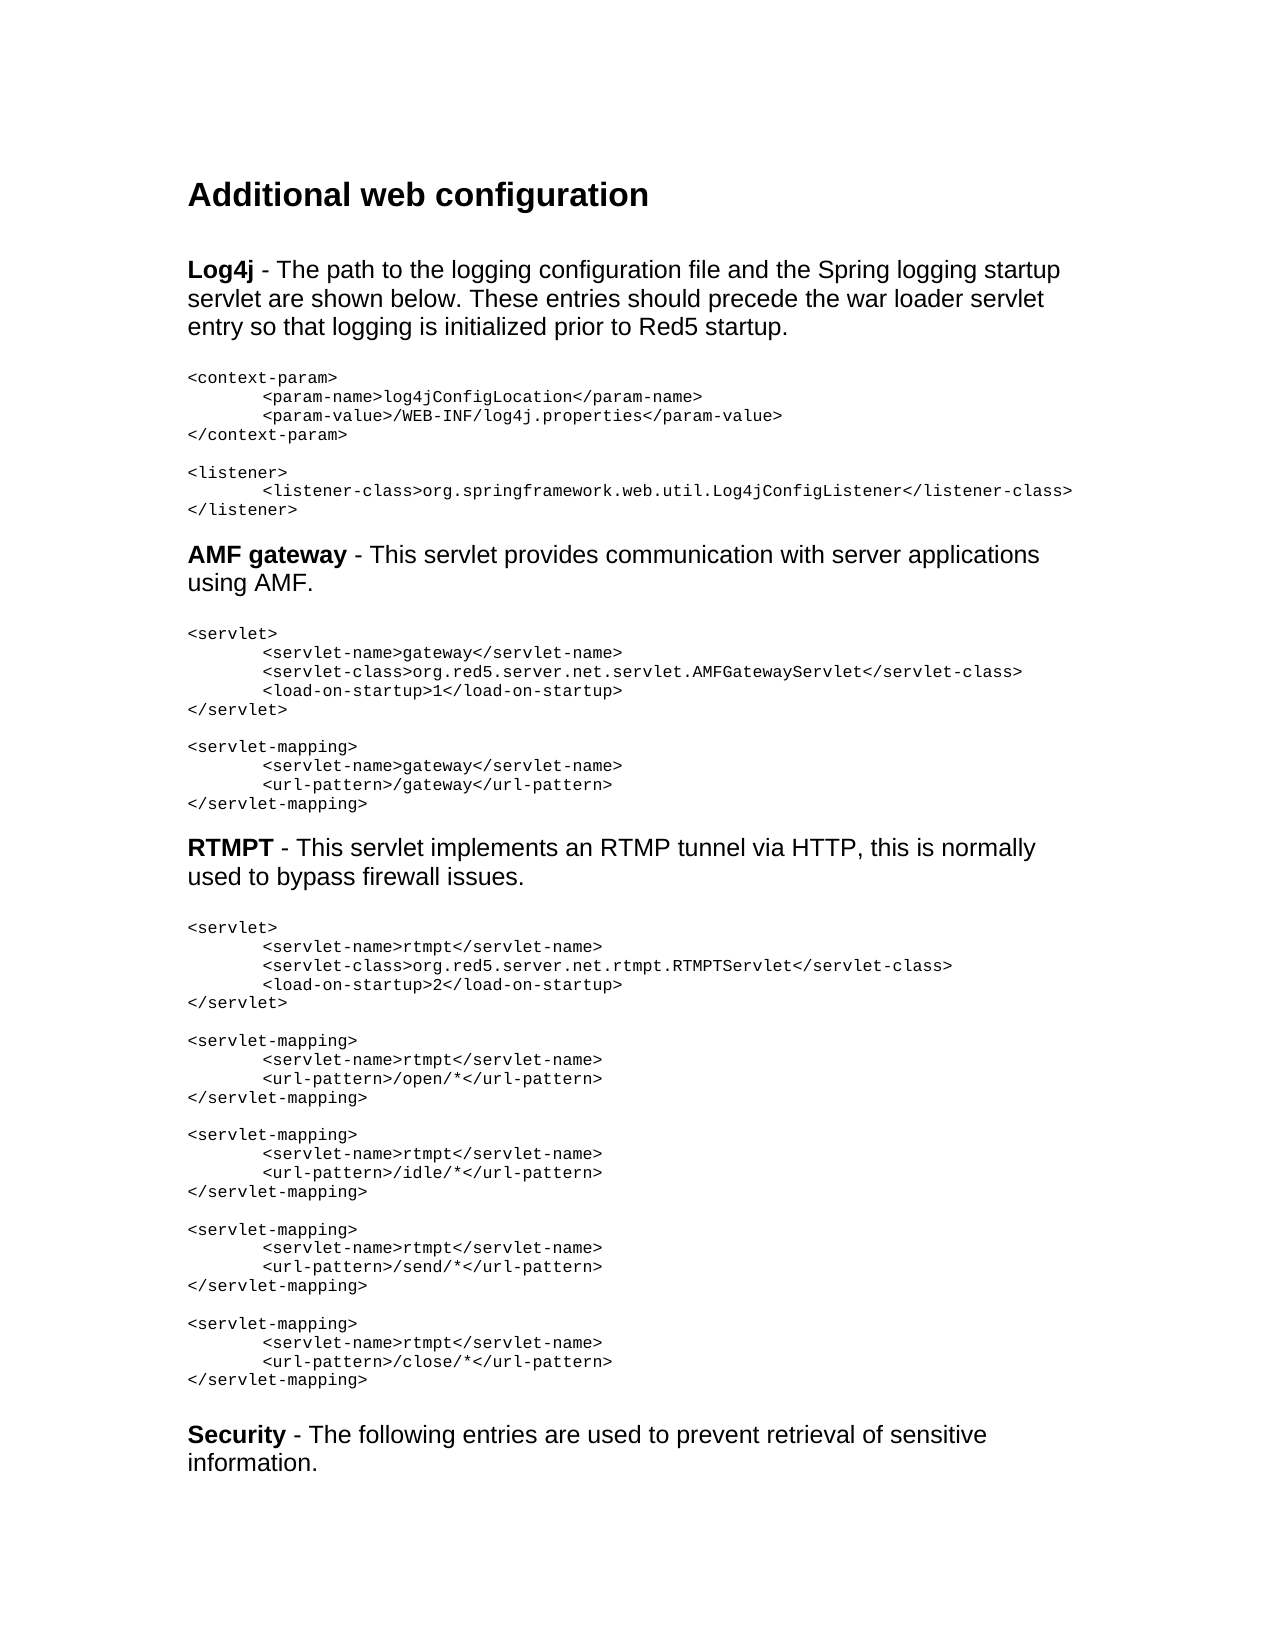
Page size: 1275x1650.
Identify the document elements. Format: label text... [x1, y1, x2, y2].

text <listener> [187, 464, 1087, 483]
text <servlet-name>gateway</servlet-name> [187, 758, 1087, 777]
text <url-pattern>/close/*</url-pattern> [187, 1353, 1087, 1372]
text <servlet-mapping> [187, 1221, 1087, 1240]
text <servlet-class>org.red5.server.net.rtmpt.RTMPTServlet</servlet-class> [187, 957, 1087, 976]
text <servlet-mapping> [187, 1033, 1087, 1051]
text </servlet-mapping> [187, 1183, 1087, 1202]
text <servlet-name>rtmpt</servlet-name> [187, 1334, 1087, 1353]
text <load-on-startup>1</load-on-startup> [187, 682, 1087, 701]
text <url-pattern>/gateway</url-pattern> [187, 777, 1087, 796]
text <servlet-mapping> [187, 1127, 1087, 1146]
text <url-pattern>/open/*</url-pattern> [187, 1070, 1087, 1089]
text </servlet-mapping> [187, 796, 1087, 814]
text <listener-class>org.springframework.web.util.Log4jConfigListener</listener-class> [187, 483, 1087, 502]
text <load-on-startup>2</load-on-startup> [187, 976, 1087, 995]
text <param-name>log4jConfigLocation</param-name> [187, 389, 1087, 408]
text <servlet-name>rtmpt</servlet-name> [187, 1240, 1087, 1259]
text <servlet-name>gateway</servlet-name> [187, 645, 1087, 663]
text <servlet> [187, 919, 1087, 938]
text <url-pattern>/send/*</url-pattern> [187, 1259, 1087, 1278]
text <context-param> [187, 370, 1087, 389]
text </servlet-mapping> [187, 1372, 1087, 1391]
text <servlet-class>org.red5.server.net.servlet.AMFGatewayServlet</servlet-class> [187, 663, 1087, 682]
text </servlet> [187, 701, 1087, 720]
text Log4j - The path to the logging configuration file and the Spring logging startup servlet are shown below. These entries should precede the war loader servlet entry so that logging is initialized prior to Red5 startup. [187, 255, 1087, 341]
text </servlet-mapping> [187, 1089, 1087, 1108]
text <url-pattern>/idle/*</url-pattern> [187, 1164, 1087, 1183]
text </listener> [187, 502, 1087, 521]
text <servlet-name>rtmpt</servlet-name> [187, 1146, 1087, 1164]
text <servlet-mapping> [187, 1315, 1087, 1334]
text </servlet> [187, 995, 1087, 1014]
text <servlet-name>rtmpt</servlet-name> [187, 1051, 1087, 1070]
text <servlet-name>rtmpt</servlet-name> [187, 938, 1087, 957]
text <servlet> [187, 626, 1087, 645]
text Security - The following entries are used to prevent retrieval of sensitive information. [187, 1419, 1087, 1477]
text <param-value>/WEB-INF/log4j.properties</param-value> [187, 408, 1087, 426]
text AMF gateway - This servlet provides communication with server applications using AMF. [187, 539, 1087, 597]
text </context-param> [187, 426, 1087, 445]
text </servlet-mapping> [187, 1278, 1087, 1297]
subtitle Additional web configuration [187, 175, 1087, 214]
text RTMPT - This servlet implements an RTMP tunnel via HTTP, this is normally used to bypass firewall issues. [187, 833, 1087, 891]
text <servlet-mapping> [187, 739, 1087, 758]
